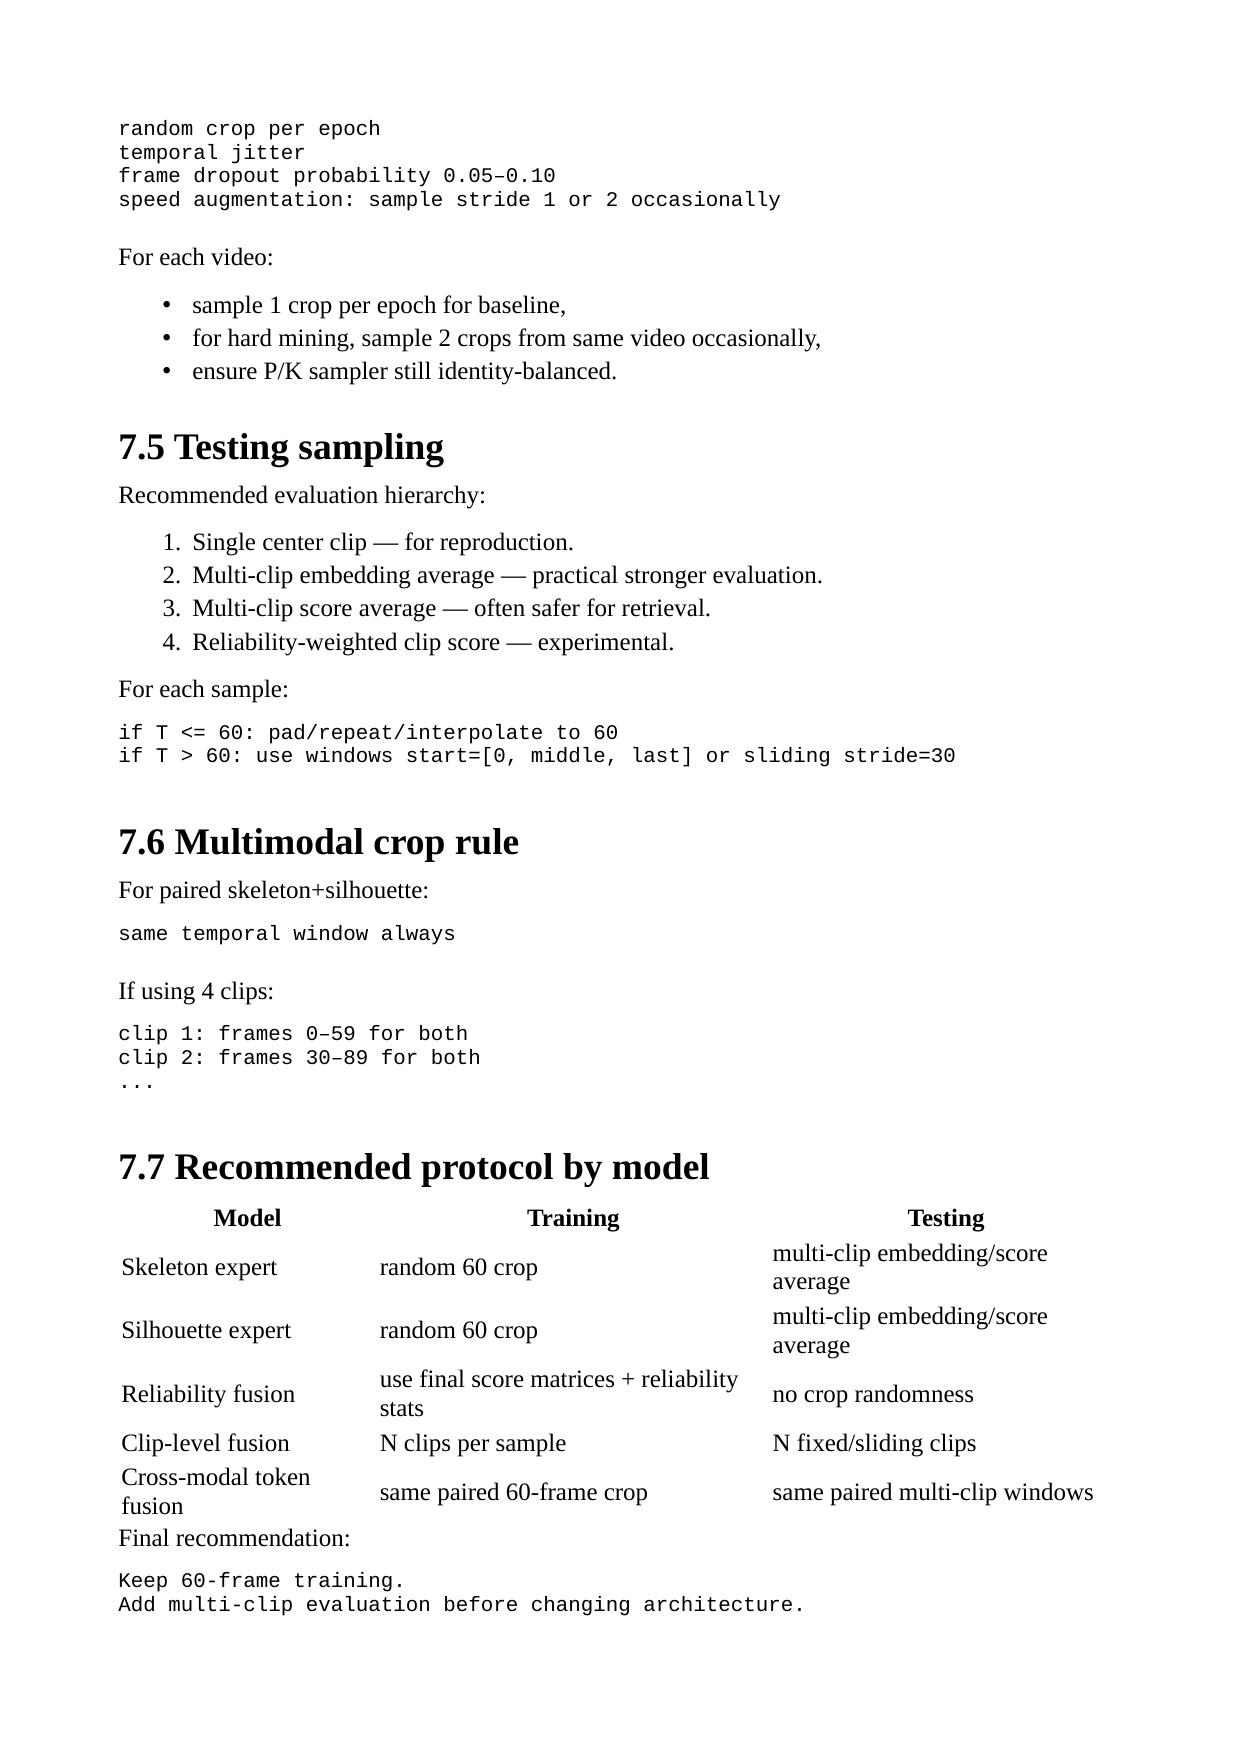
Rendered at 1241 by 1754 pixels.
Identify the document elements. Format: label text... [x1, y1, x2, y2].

table_cell no crop randomness [770, 1361, 1122, 1425]
table_cell multi-clip embedding/score average [770, 1235, 1122, 1298]
table_cell random 60 crop [377, 1298, 769, 1361]
table_header Model [118, 1200, 377, 1235]
list for hard mining, sample 2 crops from same video occasionally, [162, 323, 1122, 352]
text frame dropout probability 0.05–0.10 [118, 165, 1122, 189]
table_cell Skeleton expert [118, 1235, 377, 1298]
table_cell same paired 60-frame crop [377, 1459, 769, 1523]
list ensure P/K sampler still identity-balanced. [162, 356, 1122, 384]
text temporal jitter [118, 142, 1122, 165]
list Multi-clip embedding average — practical stronger evaluation. [162, 561, 1122, 589]
list Reliability-weighted clip score — experimental. [162, 627, 1122, 655]
text For each video: [118, 242, 1122, 271]
table_header Testing [770, 1200, 1122, 1235]
table_cell Reliability fusion [118, 1361, 377, 1425]
text Add multi-clip evaluation before changing architecture. [118, 1594, 1122, 1618]
subtitle 7.5 Testing sampling [118, 424, 1122, 467]
text if T <= 60: pad/repeat/interpolate to 60 [118, 722, 1122, 745]
table_cell N fixed/sliding clips [770, 1425, 1122, 1459]
subtitle 7.7 Recommended protocol by model [118, 1144, 1122, 1188]
list Multi-clip score average — often safer for retrieval. [162, 593, 1122, 622]
text Final recommendation: [118, 1523, 1122, 1551]
table_cell same paired multi-clip windows [770, 1459, 1122, 1523]
text speed augmentation: sample stride 1 or 2 occasionally [118, 189, 1122, 213]
table_cell Cross-modal token fusion [118, 1459, 377, 1523]
text For paired skeleton+silhouette: [118, 875, 1122, 904]
text clip 1: frames 0–59 for both [118, 1023, 1122, 1047]
text same temporal window always [118, 923, 1122, 946]
text clip 2: frames 30–89 for both [118, 1047, 1122, 1071]
text random crop per epoch [118, 118, 1122, 142]
subtitle 7.6 Multimodal crop rule [118, 819, 1122, 862]
text if T > 60: use windows start=[0, middle, last] or sliding stride=30 [118, 745, 1122, 769]
text ... [118, 1071, 1122, 1094]
text Recommended evaluation hierarchy: [118, 480, 1122, 509]
table_header Training [377, 1200, 769, 1235]
text Keep 60-frame training. [118, 1570, 1122, 1594]
table_cell N clips per sample [377, 1425, 769, 1459]
text For each sample: [118, 674, 1122, 703]
list Single center clip — for reproduction. [162, 527, 1122, 556]
list sample 1 crop per epoch for baseline, [162, 290, 1122, 318]
table_cell use final score matrices + reliability stats [377, 1361, 769, 1425]
table_cell random 60 crop [377, 1235, 769, 1298]
table_cell multi-clip embedding/score average [770, 1298, 1122, 1361]
text If using 4 clips: [118, 976, 1122, 1004]
table_cell Silhouette expert [118, 1298, 377, 1361]
table_cell Clip-level fusion [118, 1425, 377, 1459]
